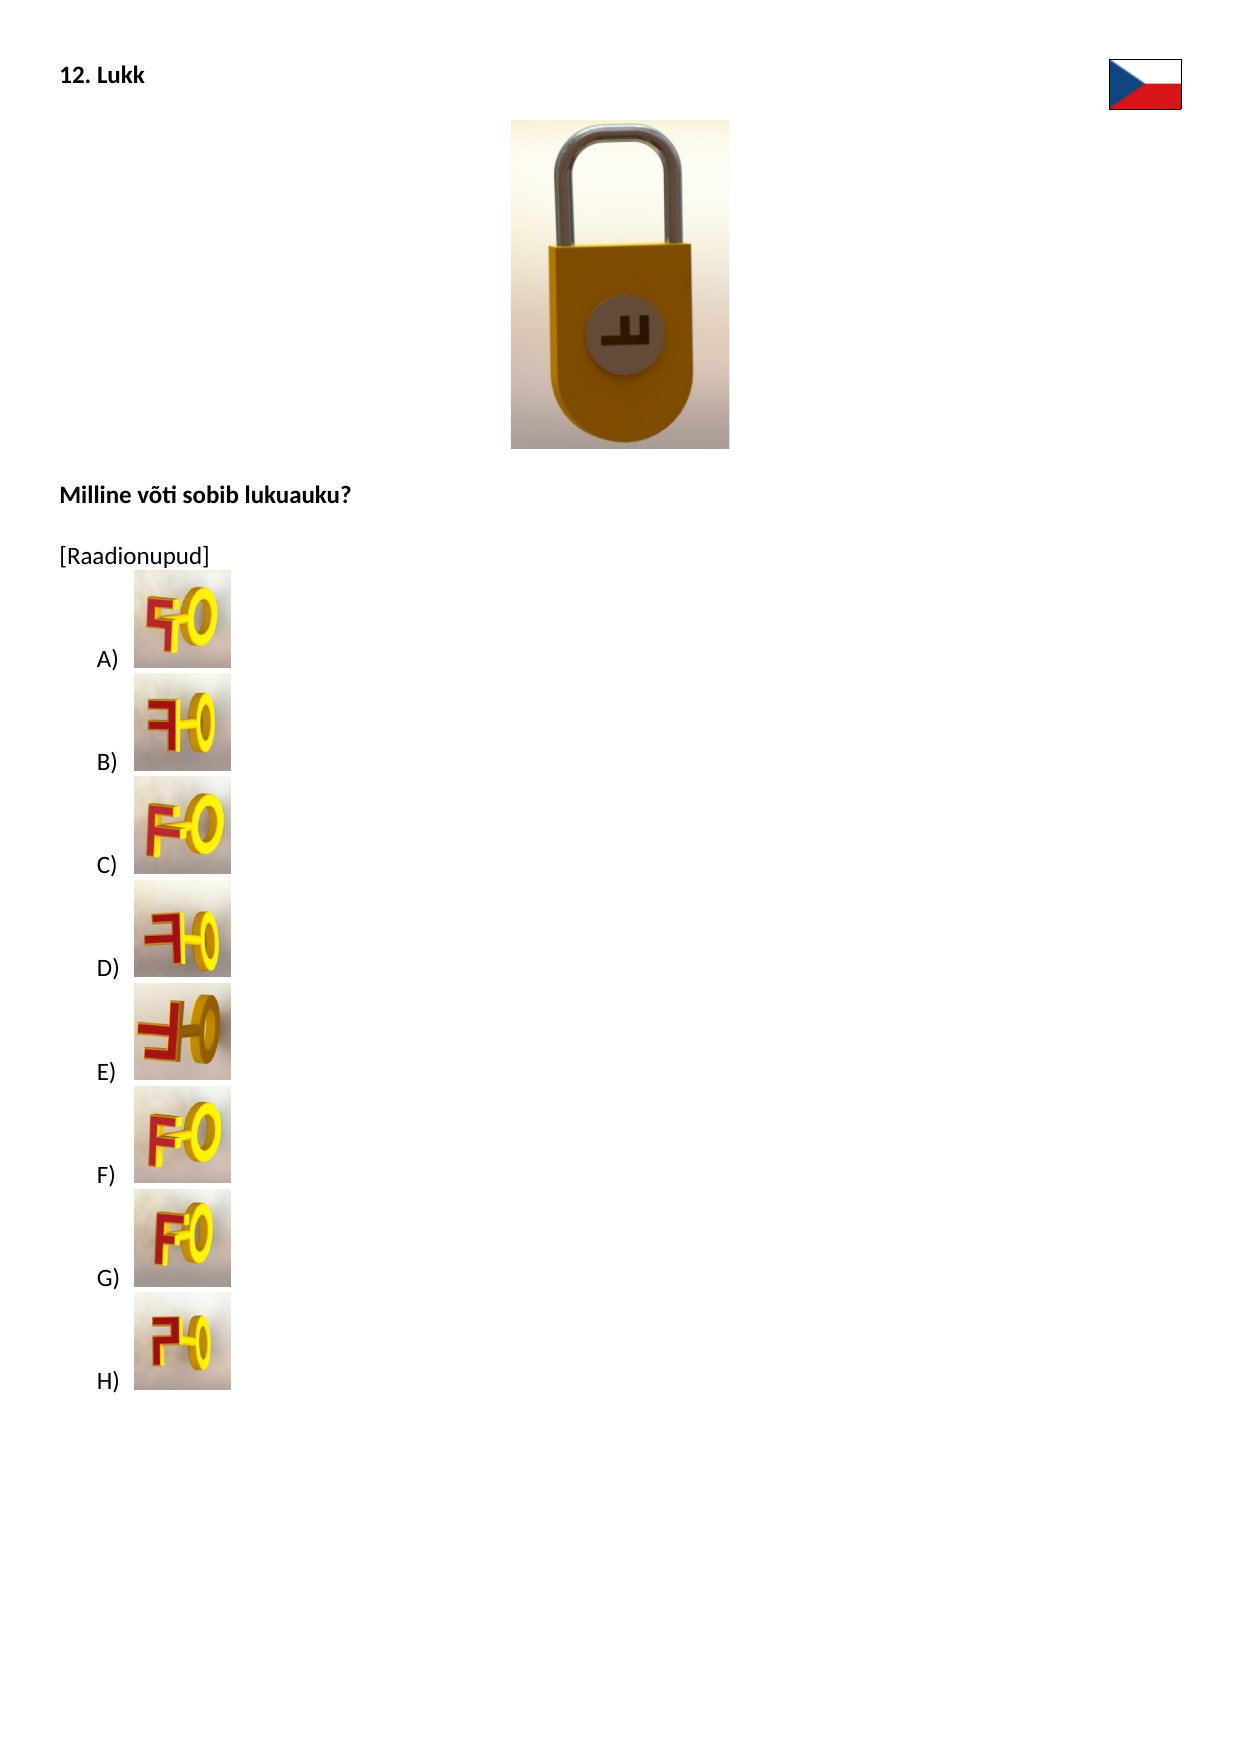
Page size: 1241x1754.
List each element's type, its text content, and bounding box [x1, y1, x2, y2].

picture [134, 983, 231, 1080]
picture [134, 1086, 231, 1183]
picture [134, 570, 231, 668]
picture [1110, 60, 1181, 109]
picture [134, 776, 231, 874]
picture [134, 1189, 231, 1287]
picture [510, 120, 730, 449]
text [Raadionupud] [59, 540, 1181, 571]
text Milline võti sobib lukuauku? [59, 479, 1181, 509]
picture [134, 880, 231, 977]
picture [134, 673, 231, 771]
picture [134, 1292, 231, 1390]
text 12. Lukk [59, 59, 1109, 89]
